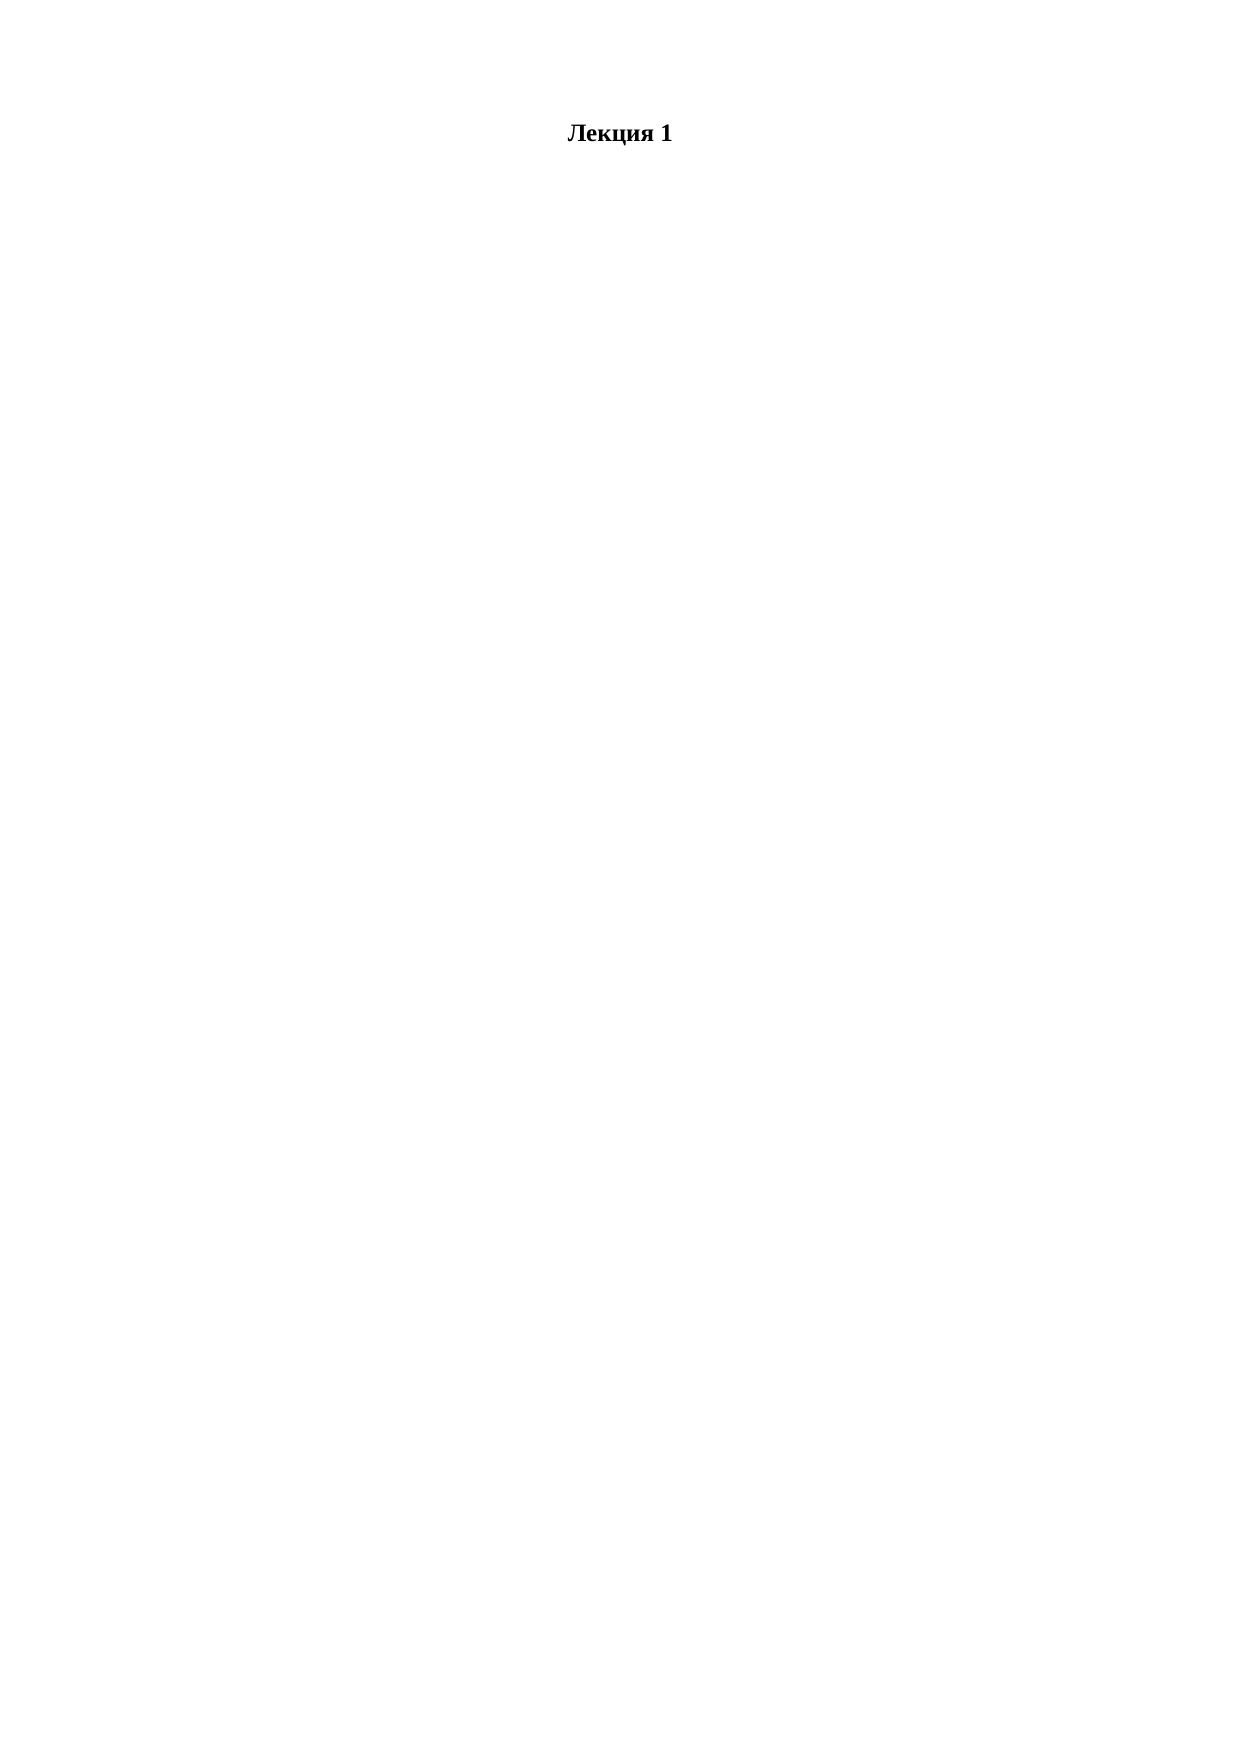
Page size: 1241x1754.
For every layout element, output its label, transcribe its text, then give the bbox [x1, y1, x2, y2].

text Лекция 1 [118, 118, 1122, 147]
